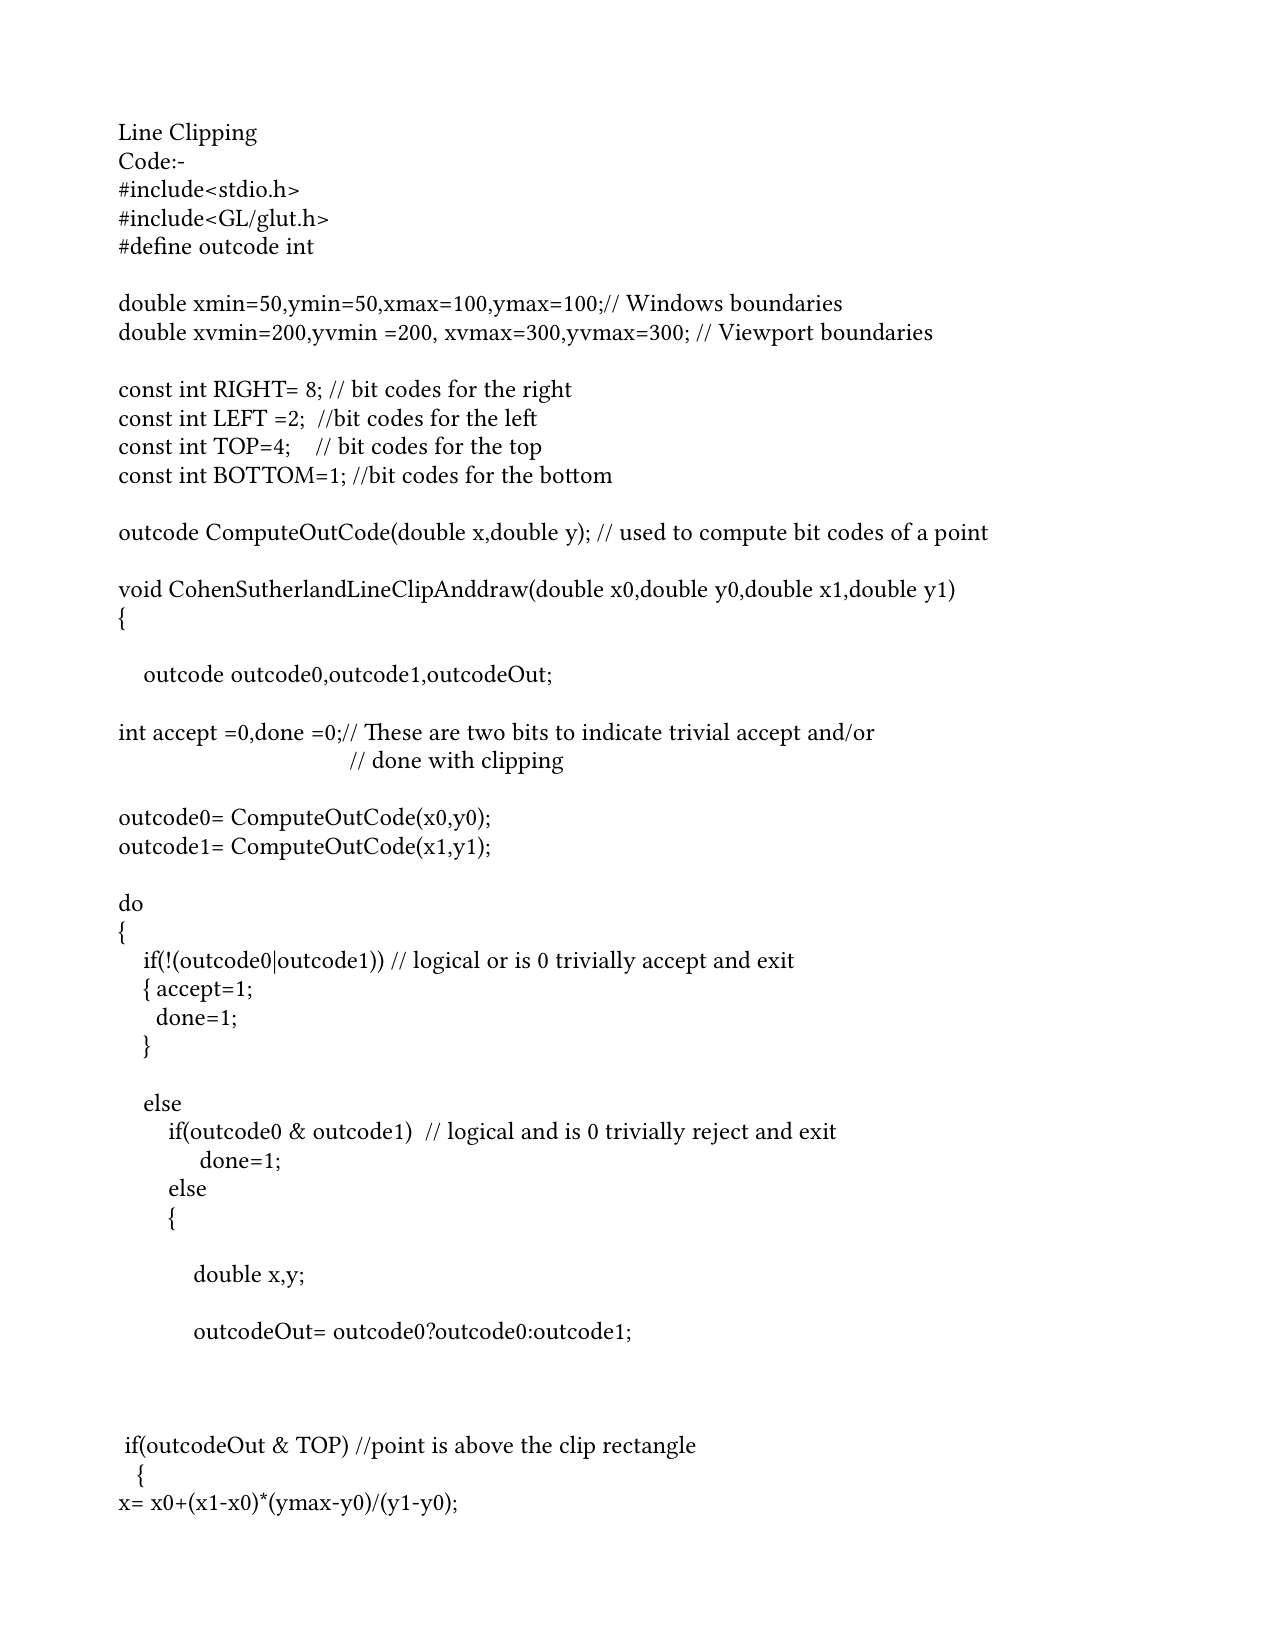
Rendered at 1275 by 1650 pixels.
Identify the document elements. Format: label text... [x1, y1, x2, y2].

text double x,y; [118, 1260, 1157, 1288]
text #include<GL/glut.h> [118, 204, 1157, 232]
text { [118, 1459, 1157, 1488]
text double xmin=50,ymin=50,xmax=100,ymax=100;// Windows boundaries [118, 289, 1157, 318]
text done=1; [118, 1003, 1157, 1031]
text { [118, 917, 1157, 946]
text x= x0+(x1-x0)*(ymax-y0)/(y1-y0); [118, 1488, 1157, 1517]
text #include<stdio.h> [118, 175, 1157, 204]
text const int RIGHT= 8; // bit codes for the right [118, 375, 1157, 403]
text Line Clipping [118, 118, 1157, 147]
text else [118, 1174, 1157, 1203]
text const int LEFT =2; //bit codes for the left [118, 403, 1157, 432]
text Code:- [118, 147, 1157, 175]
text if(outcode0 & outcode1) // logical and is 0 trivially reject and exit [118, 1117, 1157, 1146]
text outcode outcode0,outcode1,outcodeOut; [118, 660, 1157, 689]
text int accept =0,done =0;// These are two bits to indicate trivial accept and/or [118, 717, 1157, 746]
text { [118, 1203, 1157, 1231]
text outcodeOut= outcode0?outcode0:outcode1; [118, 1317, 1157, 1345]
text outcode0= ComputeOutCode(x0,y0); [118, 803, 1157, 832]
text done=1; [118, 1146, 1157, 1174]
text double xvmin=200,yvmin =200, xvmax=300,yvmax=300; // Viewport boundaries [118, 318, 1157, 346]
text const int TOP=4; // bit codes for the top [118, 432, 1157, 461]
text do [118, 889, 1157, 917]
text void CohenSutherlandLineClipAnddraw(double x0,double y0,double x1,double y1) [118, 575, 1157, 603]
text { accept=1; [118, 974, 1157, 1003]
text else [118, 1088, 1157, 1117]
text outcode ComputeOutCode(double x,double y); // used to compute bit codes of a point [118, 518, 1157, 546]
text } [118, 1031, 1157, 1060]
text outcode1= ComputeOutCode(x1,y1); [118, 832, 1157, 860]
text { [118, 603, 1157, 632]
text if(outcodeOut & TOP) //point is above the clip rectangle [118, 1431, 1157, 1459]
text // done with clipping [118, 746, 1157, 774]
text const int BOTTOM=1; //bit codes for the bottom [118, 461, 1157, 489]
text if(!(outcode0|outcode1)) // logical or is 0 trivially accept and exit [118, 946, 1157, 974]
text #define outcode int [118, 232, 1157, 261]
